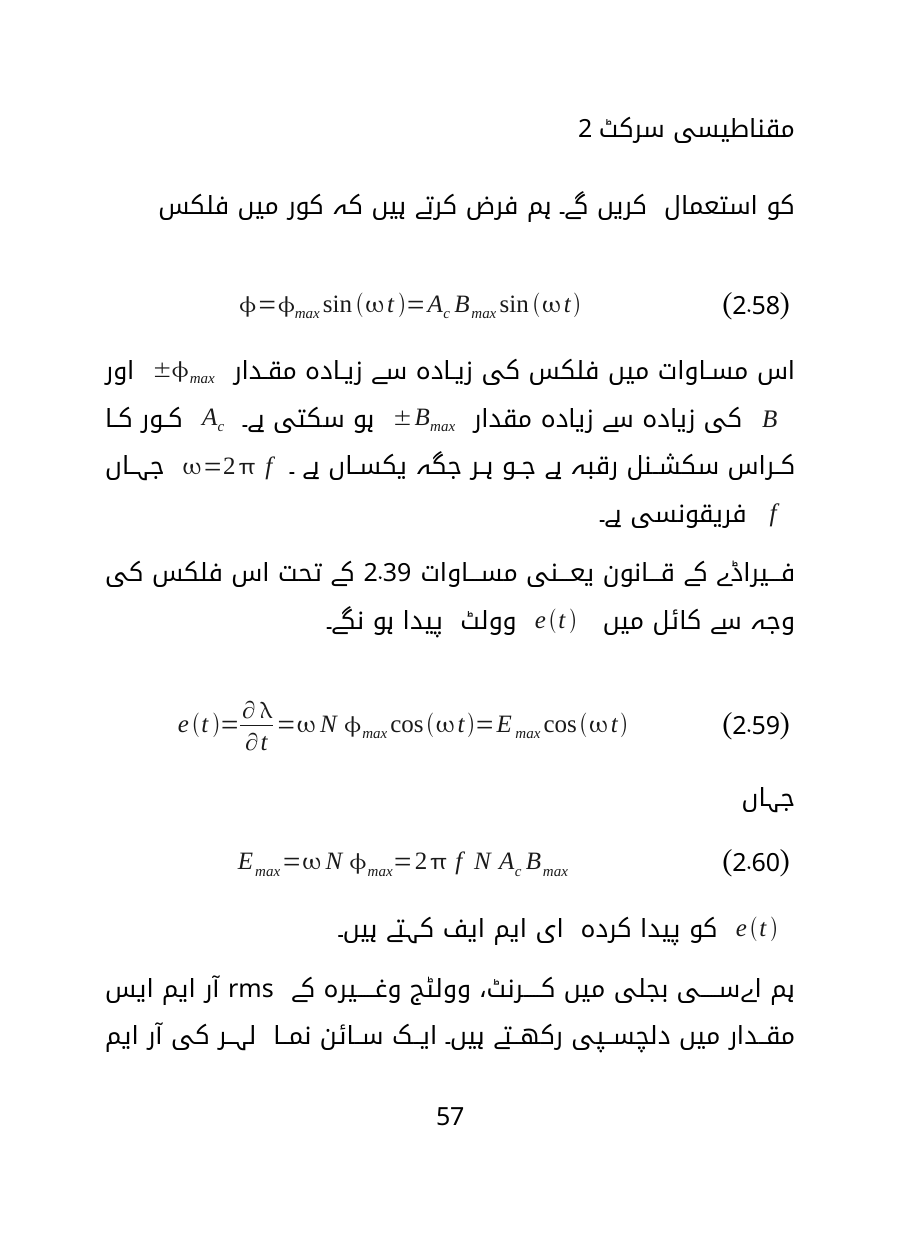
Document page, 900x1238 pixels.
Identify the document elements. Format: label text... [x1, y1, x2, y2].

text ہم اےسی بجلی میں کرنٹ، وولٹج وغیرہ کے rms آر ایم ایس مقدار میں دلچسپی رکھتے ہیں۔ ایک سائن نما لہر کی آر ایم ایس ویلیو اس کی زیادہ سے زیادہ مقدار کیگنّا ہوتی ہے لہٰذا [105, 965, 795, 1060]
table_header [105, 276, 706, 348]
table_header (2.60) [690, 834, 795, 905]
text کو پیدا کردہ ای ایم ایف کہتے ہیں۔ [105, 905, 795, 953]
text اے-سی بجلی میں وولٹج اور فلکس سائن نما ہوتے ہیں یعنی یہ ٹائم کے ساتھ یا کا تعلق رکھتے ہیں۔ اِس سبق میں ہم اے-سی excitation اور اس سے نمودار ہونے والے برقی توانائی کے ضیاء کا تذکرہ کریں گے۔ ہم یہاں شکل 2.16 کو استعمال کریں گے۔ ہم فرض کرتے ہیں کہ کور میں فلکس [105, 182, 795, 230]
table_header [105, 834, 690, 905]
table_header [105, 691, 692, 774]
text فیراڈے کے قانون یعنی مساوات 2.39 کے تحت اس فلکس کی وجہ سے کائل میں وولٹ پیدا ہو نگے۔ [105, 550, 795, 644]
table_header (2.59) [693, 691, 795, 774]
table_header (2.58) [706, 276, 795, 348]
text اس مساوات میں فلکس کی زیادہ سے زیادہ مقداراورکی زیادہ سے زیادہ مقدارہو سکتی ہے۔کور کا کراس سکشنل رقبہ ہے جو ہر جگہ یکساں ہے ۔جہاںفریقونسی ہے۔ [105, 348, 795, 537]
text جہاں [105, 774, 795, 821]
